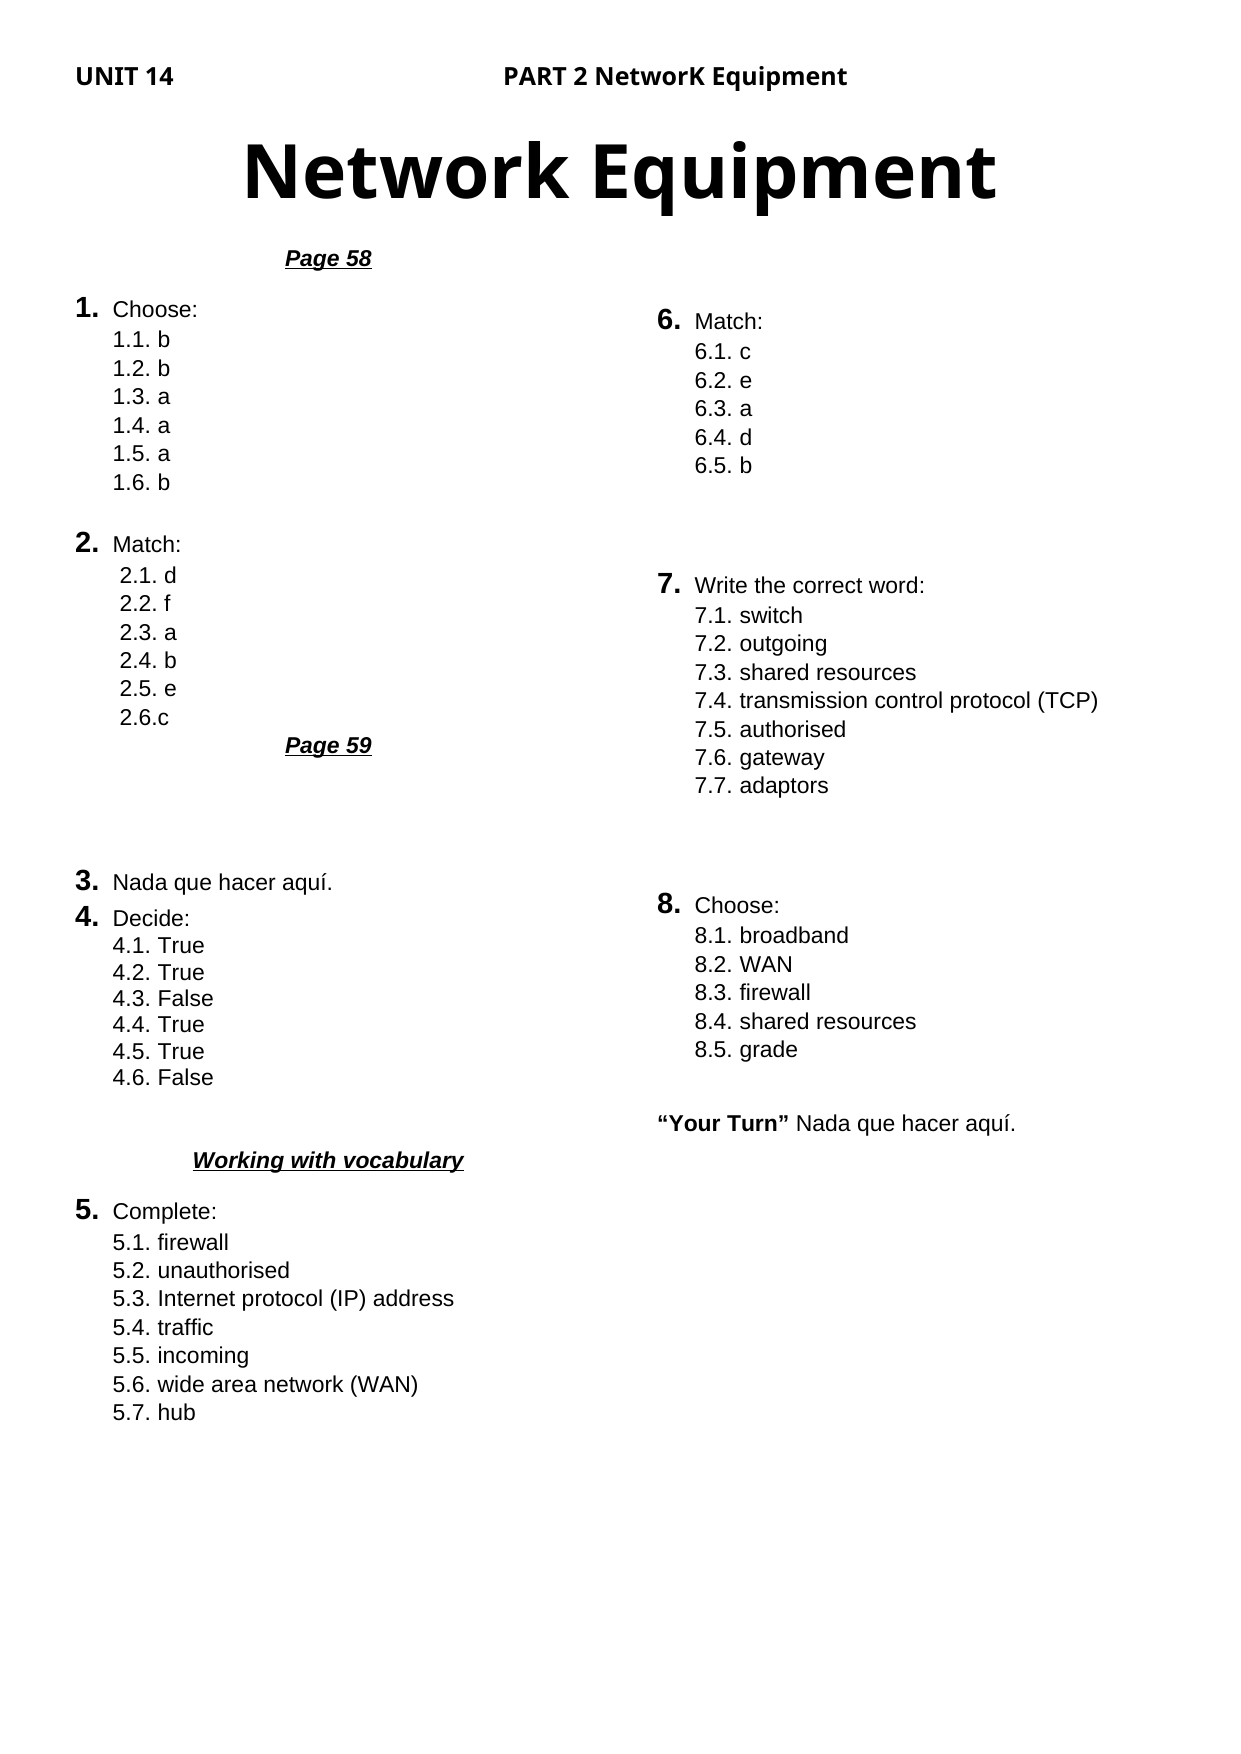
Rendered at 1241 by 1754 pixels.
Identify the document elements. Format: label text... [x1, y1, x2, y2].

list broadband [694, 922, 1165, 949]
list c [694, 338, 1165, 364]
text Network Equipment [75, 118, 1165, 220]
list outgoing [694, 630, 1165, 657]
list firewall [112, 1228, 583, 1255]
text Working with vocabulary [75, 1147, 583, 1174]
list False [112, 985, 583, 1011]
list a [112, 412, 583, 438]
list unauthorised [112, 1257, 583, 1283]
list True [112, 932, 583, 959]
list d [694, 423, 1165, 450]
list a [694, 395, 1165, 421]
list Nada que hacer aquí. [75, 863, 583, 896]
list shared resources [694, 1008, 1165, 1034]
list Decide: [75, 899, 583, 932]
list wide area network (WAN) [112, 1371, 583, 1397]
list True [112, 1038, 583, 1064]
text 2.6.c [119, 704, 583, 730]
list shared resources [694, 659, 1165, 685]
text “Your Turn” Nada que hacer aquí. [657, 1109, 1165, 1136]
list incoming [112, 1342, 583, 1369]
text 2.5. e [119, 675, 583, 702]
list Match: [657, 302, 1165, 336]
list b [112, 326, 583, 353]
list a [112, 383, 583, 409]
list grade [694, 1036, 1165, 1062]
list True [112, 959, 583, 985]
list Write the correct word: [657, 566, 1165, 599]
list True [112, 1011, 583, 1038]
list gateway [694, 744, 1165, 770]
list b [694, 452, 1165, 478]
list Complete: [75, 1192, 583, 1226]
list firewall [694, 979, 1165, 1006]
list Match: [75, 525, 583, 559]
text 2.3. a [119, 618, 583, 645]
list traffic [112, 1314, 583, 1340]
text 2.4. b [119, 647, 583, 673]
list Choose: [75, 290, 583, 324]
list Choose: [657, 886, 1165, 920]
list switch [694, 602, 1165, 628]
list WAN [694, 951, 1165, 977]
list adaptors [694, 772, 1165, 799]
list b [112, 355, 583, 381]
list transmission control protocol (TCP) [694, 687, 1165, 713]
text Page 58 [75, 245, 583, 271]
list a [112, 440, 583, 466]
list authorised [694, 716, 1165, 742]
list False [112, 1064, 583, 1090]
text Page 59 [75, 732, 583, 758]
list Internet protocol (IP) address [112, 1285, 583, 1312]
text 2.1. d [119, 562, 583, 588]
text 2.2. f [119, 590, 583, 616]
list hub [112, 1399, 583, 1426]
list b [112, 468, 583, 495]
list e [694, 367, 1165, 393]
